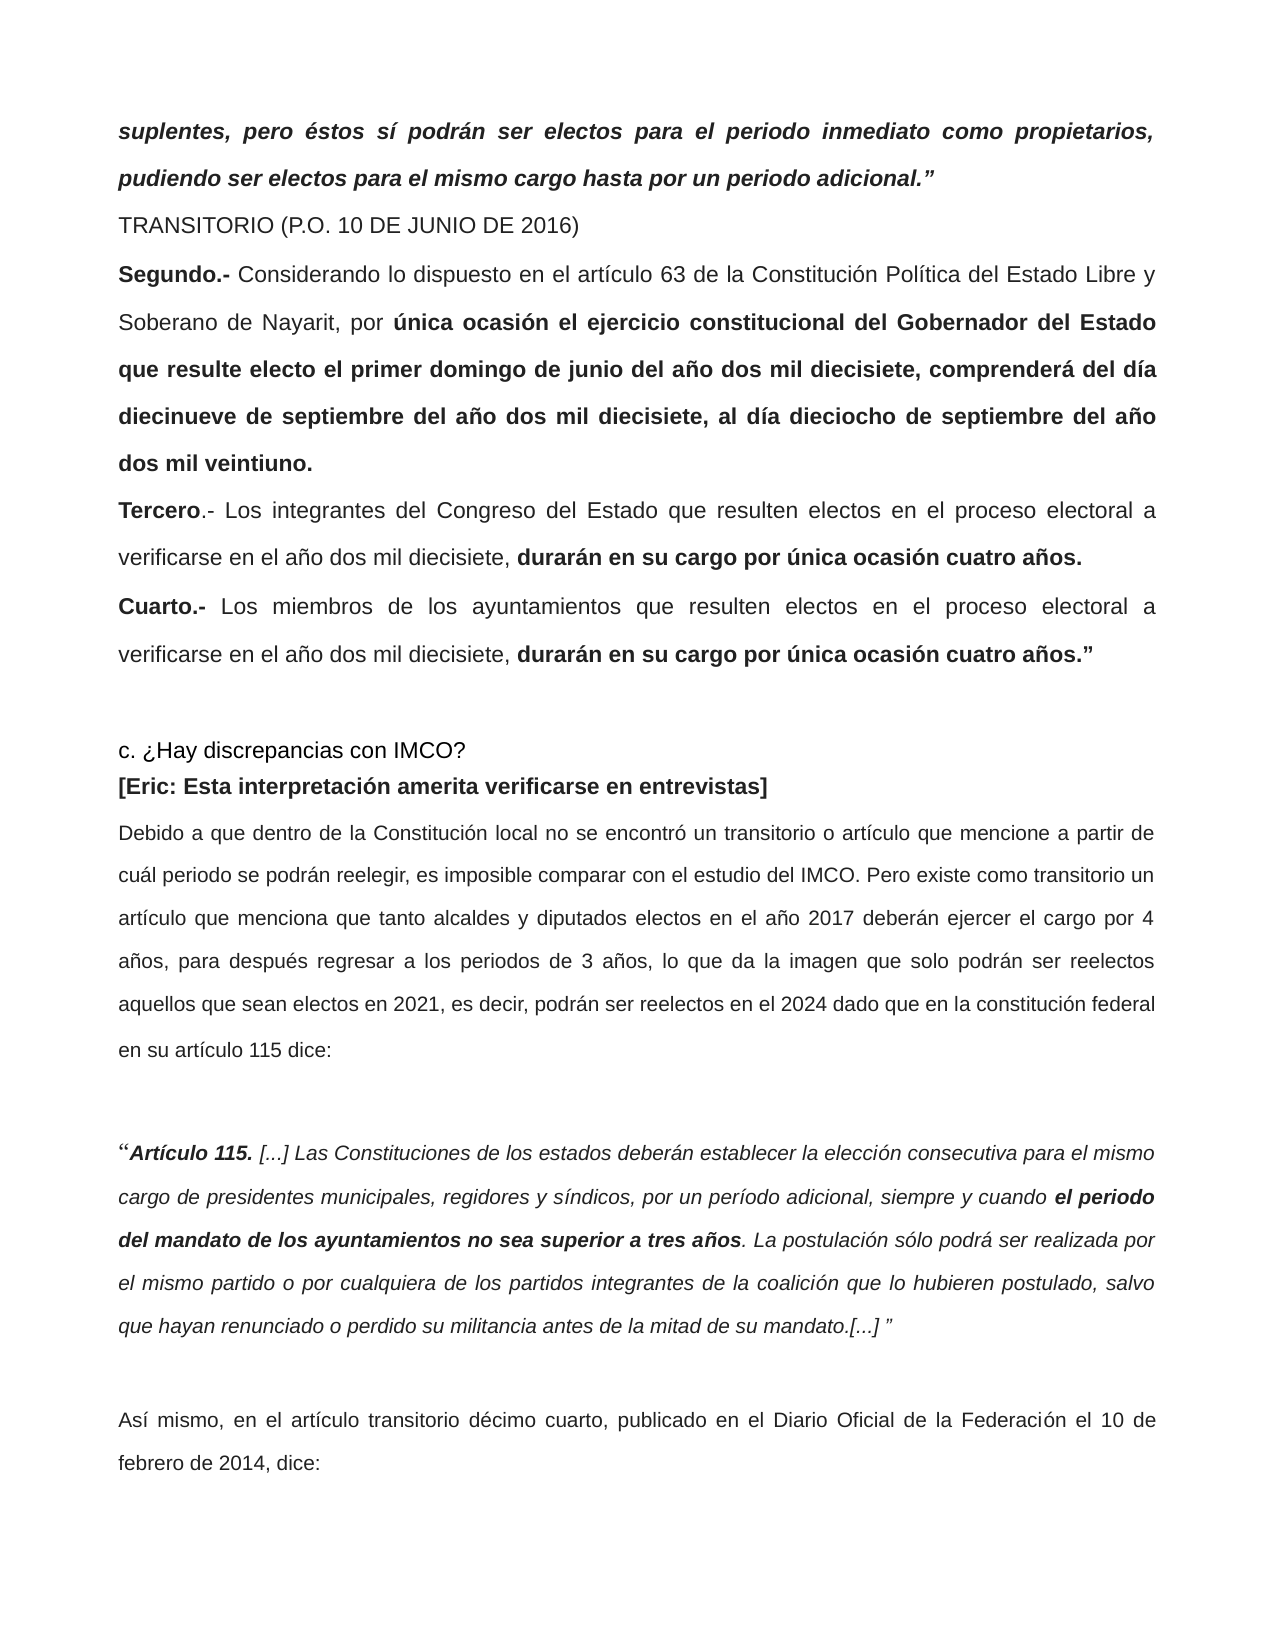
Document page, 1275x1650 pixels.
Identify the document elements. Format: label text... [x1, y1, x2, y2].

text “Artículo 115. [...] Las Constituciones de los estados deberán establecer la elección consecutiva para el mismo cargo de presidentes municipales, regidores y síndicos, por un período adicional, siempre y cuando el periodo del mandato de los ayuntamientos no sea superior a tres años. La postulación sólo podrá ser realizada por el mismo partido o por cualquiera de los partidos integrantes de la coalición que lo hubieren postulado, salvo que hayan renunciado o perdido su militancia antes de la mitad de su mandato.[...] ” [118, 1137, 1157, 1337]
text Segundo.- Considerando lo dispuesto en el artículo 63 de la Constitución Política del Estado Libre y Soberano de Nayarit, por única ocasión el ejercicio constitucional del Gobernador del Estado que resulte electo el primer domingo de junio del año dos mil diecisiete, comprenderá del día diecinueve de septiembre del año dos mil diecisiete, al día dieciocho de septiembre del año dos mil veintiuno. [118, 259, 1157, 476]
text Tercero.- Los integrantes del Congreso del Estado que resulten electos en el proceso electoral a verificarse en el año dos mil diecisiete, durarán en su cargo por única ocasión cuatro años. [118, 497, 1157, 571]
text Debido a que dentro de la Constitución local no se encontró un transitorio o artículo que mencione a partir de cuál periodo se podrán reelegir, es imposible comparar con el estudio del IMCO. Pero existe como transitorio un artículo que menciona que tanto alcaldes y diputados electos en el año 2017 deberán ejercer el cargo por 4 años, para después regresar a los periodos de 3 años, lo que da la imagen que solo podrán ser reelectos aquellos que sean electos en 2021, es decir, podrán ser reelectos en el 2024 dado que en la constitución federal en su artículo 115 dice: [118, 820, 1157, 1063]
text Así mismo, en el artículo transitorio décimo cuarto, publicado en el Diario Oficial de la Federación el 10 de febrero de 2014, dice: [118, 1408, 1157, 1474]
text Cuarto.- Los miembros de los ayuntamientos que resulten electos en el proceso electoral a verificarse en el año dos mil diecisiete, durarán en su cargo por única ocasión cuatro años.” [118, 591, 1157, 667]
text suplentes, pero éstos sí podrán ser electos para el periodo inmediato como propietarios, pudiendo ser electos para el mismo cargo hasta por un periodo adicional.” [118, 118, 1157, 192]
text [Eric: Esta interpretación amerita verificarse en entrevistas] [118, 773, 1157, 800]
text c. ¿Hay discrepancias con IMCO? [118, 737, 1157, 763]
text TRANSITORIO (P.O. 10 DE JUNIO DE 2016) [118, 212, 1157, 239]
